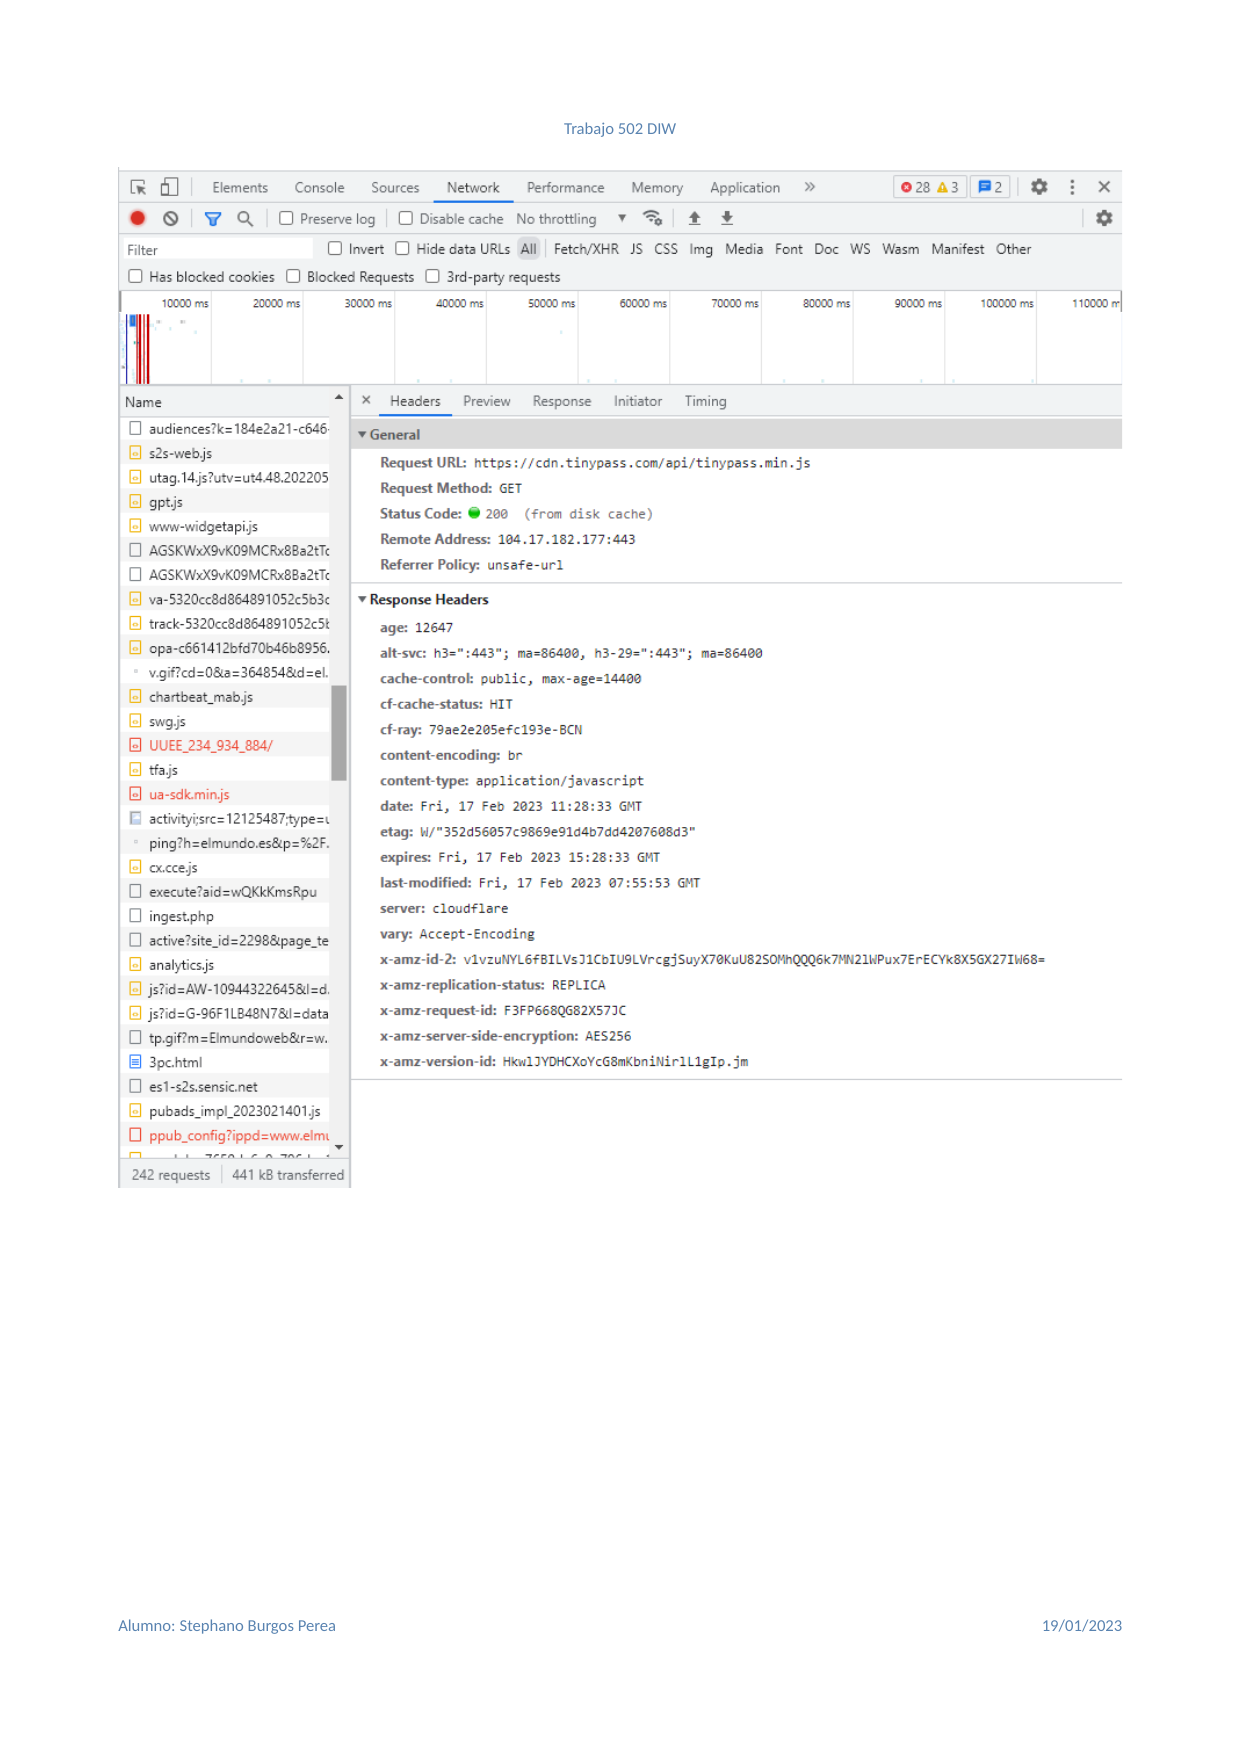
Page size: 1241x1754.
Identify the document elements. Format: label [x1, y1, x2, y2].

picture [118, 167, 1123, 1188]
